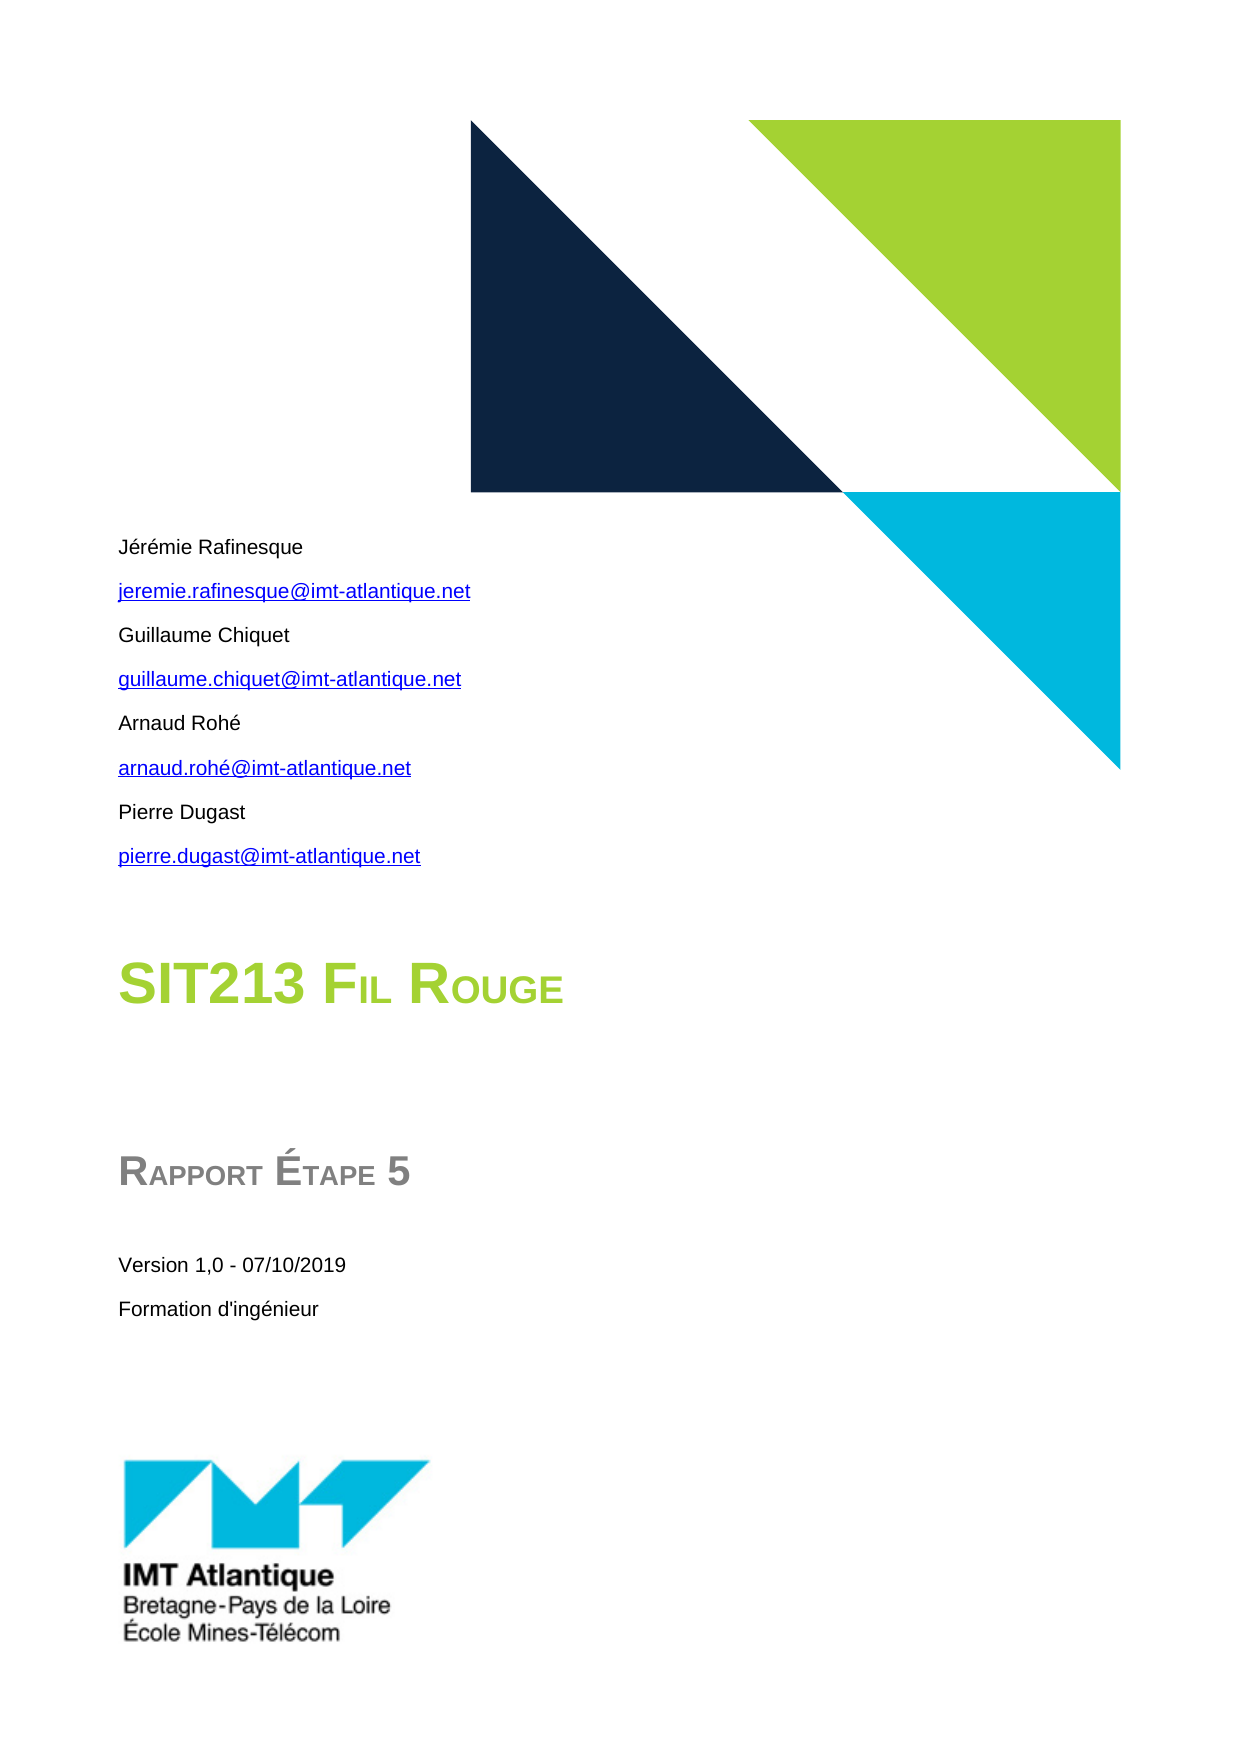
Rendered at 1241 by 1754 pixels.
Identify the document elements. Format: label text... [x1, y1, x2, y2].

picture [82, 1418, 473, 1684]
table_header Jérémie Rafinesque jeremie.rafinesque@imt-atlantique.net Guillaume Chiquet guillaume.chiquet@imt-atlantique.net Arnaud Rohé arnaud.rohé@imt-atlantique.net Pierre Dugast pierre.dugast@imt-atlantique.net SIT213 Fil Rouge Rapport Étape 5 Version 1,0 - 07/10/2019 Formation d'ingénieur Année scolaire 2019-2020 [118, 526, 1119, 1329]
